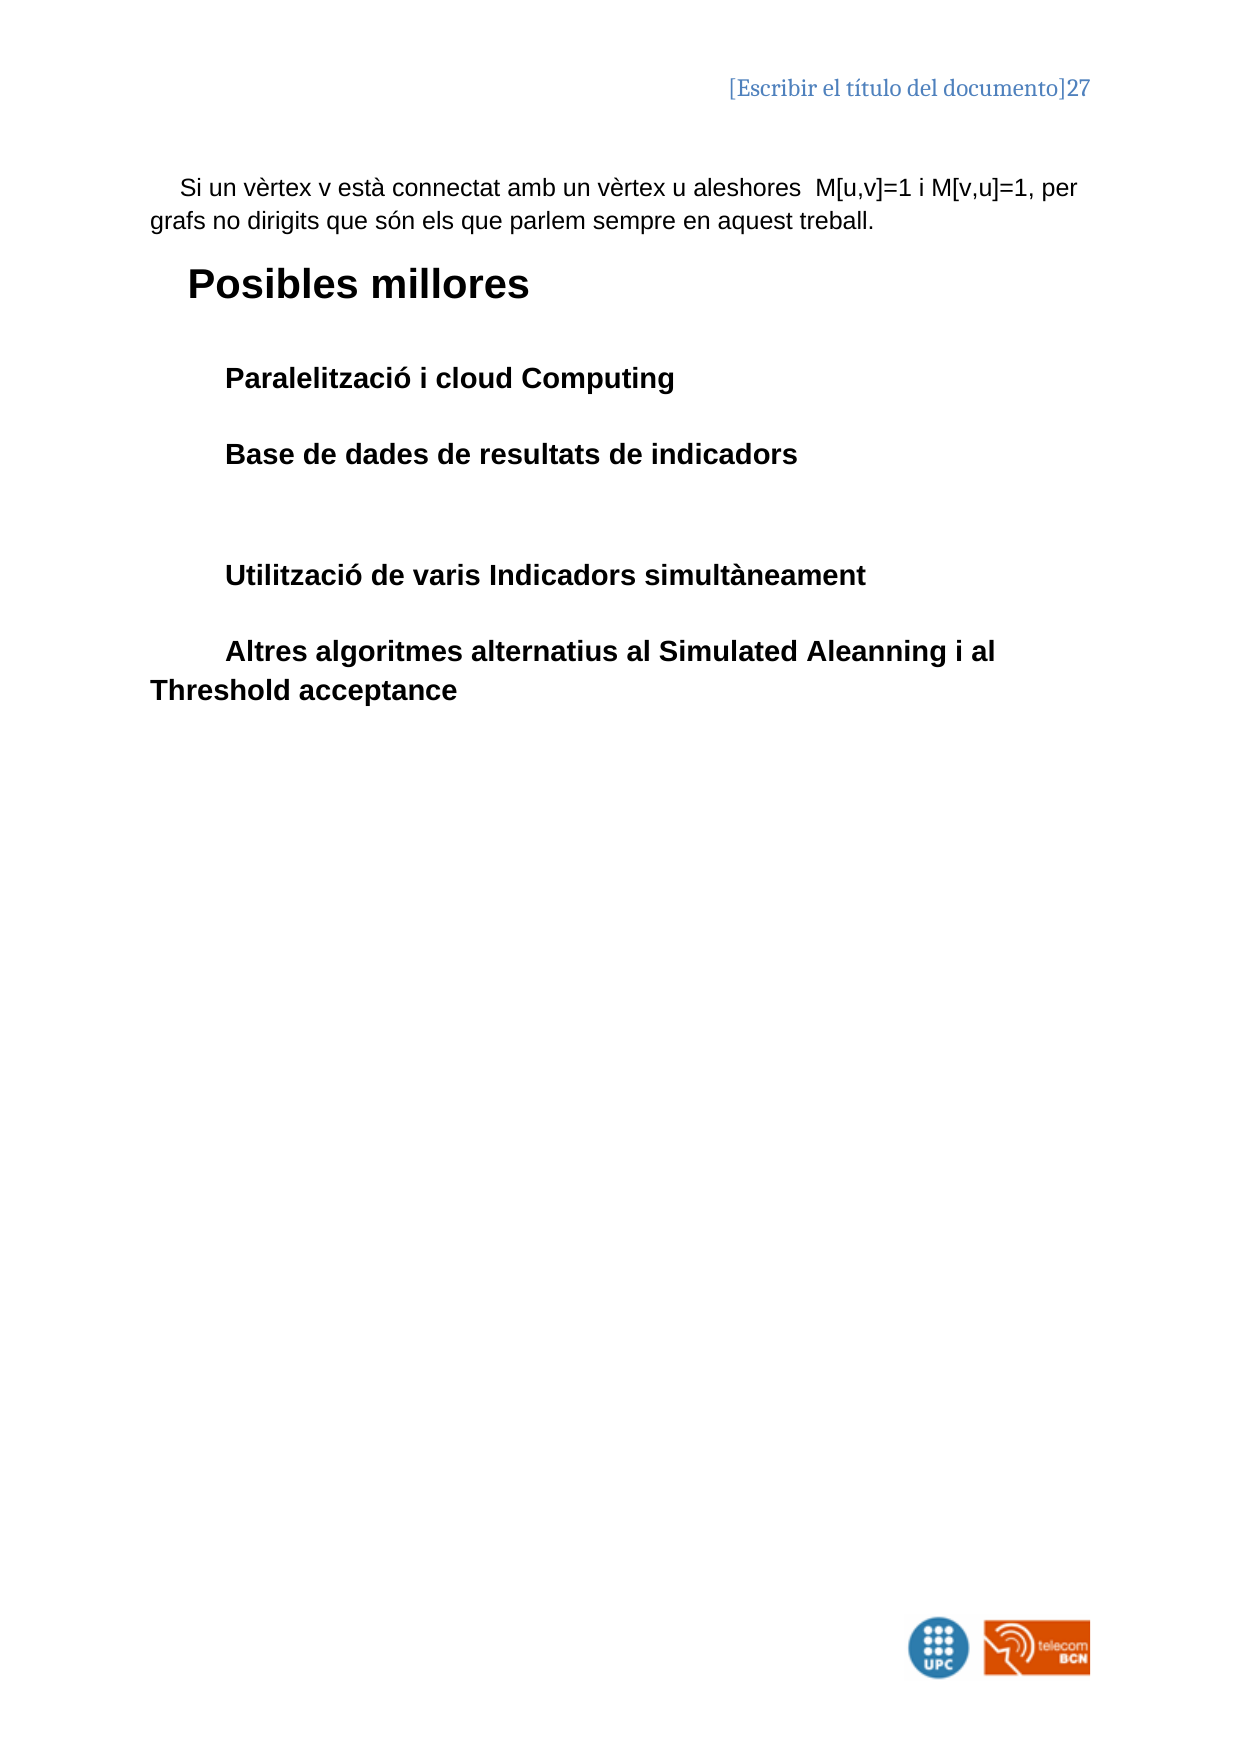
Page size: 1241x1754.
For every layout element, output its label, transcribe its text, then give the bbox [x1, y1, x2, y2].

subtitle Paralelització i cloud Computing [150, 361, 1090, 394]
subtitle Utilització de varis Indicadors simultàneament [150, 558, 1090, 592]
text Si un vèrtex v està connectat amb un vèrtex u aleshores M[u,v]=1 i M[v,u]=1, per grafs no dirigits que són els que parlem sempre en aquest treball. [150, 173, 1090, 235]
subtitle Base de dades de resultats de indicadors [150, 437, 1090, 470]
subtitle Altres algoritmes alternatius al Simulated Aleanning i al Threshold acceptance [150, 634, 1090, 706]
subtitle Posibles millores [187, 260, 1090, 308]
picture [904, 1614, 1091, 1681]
